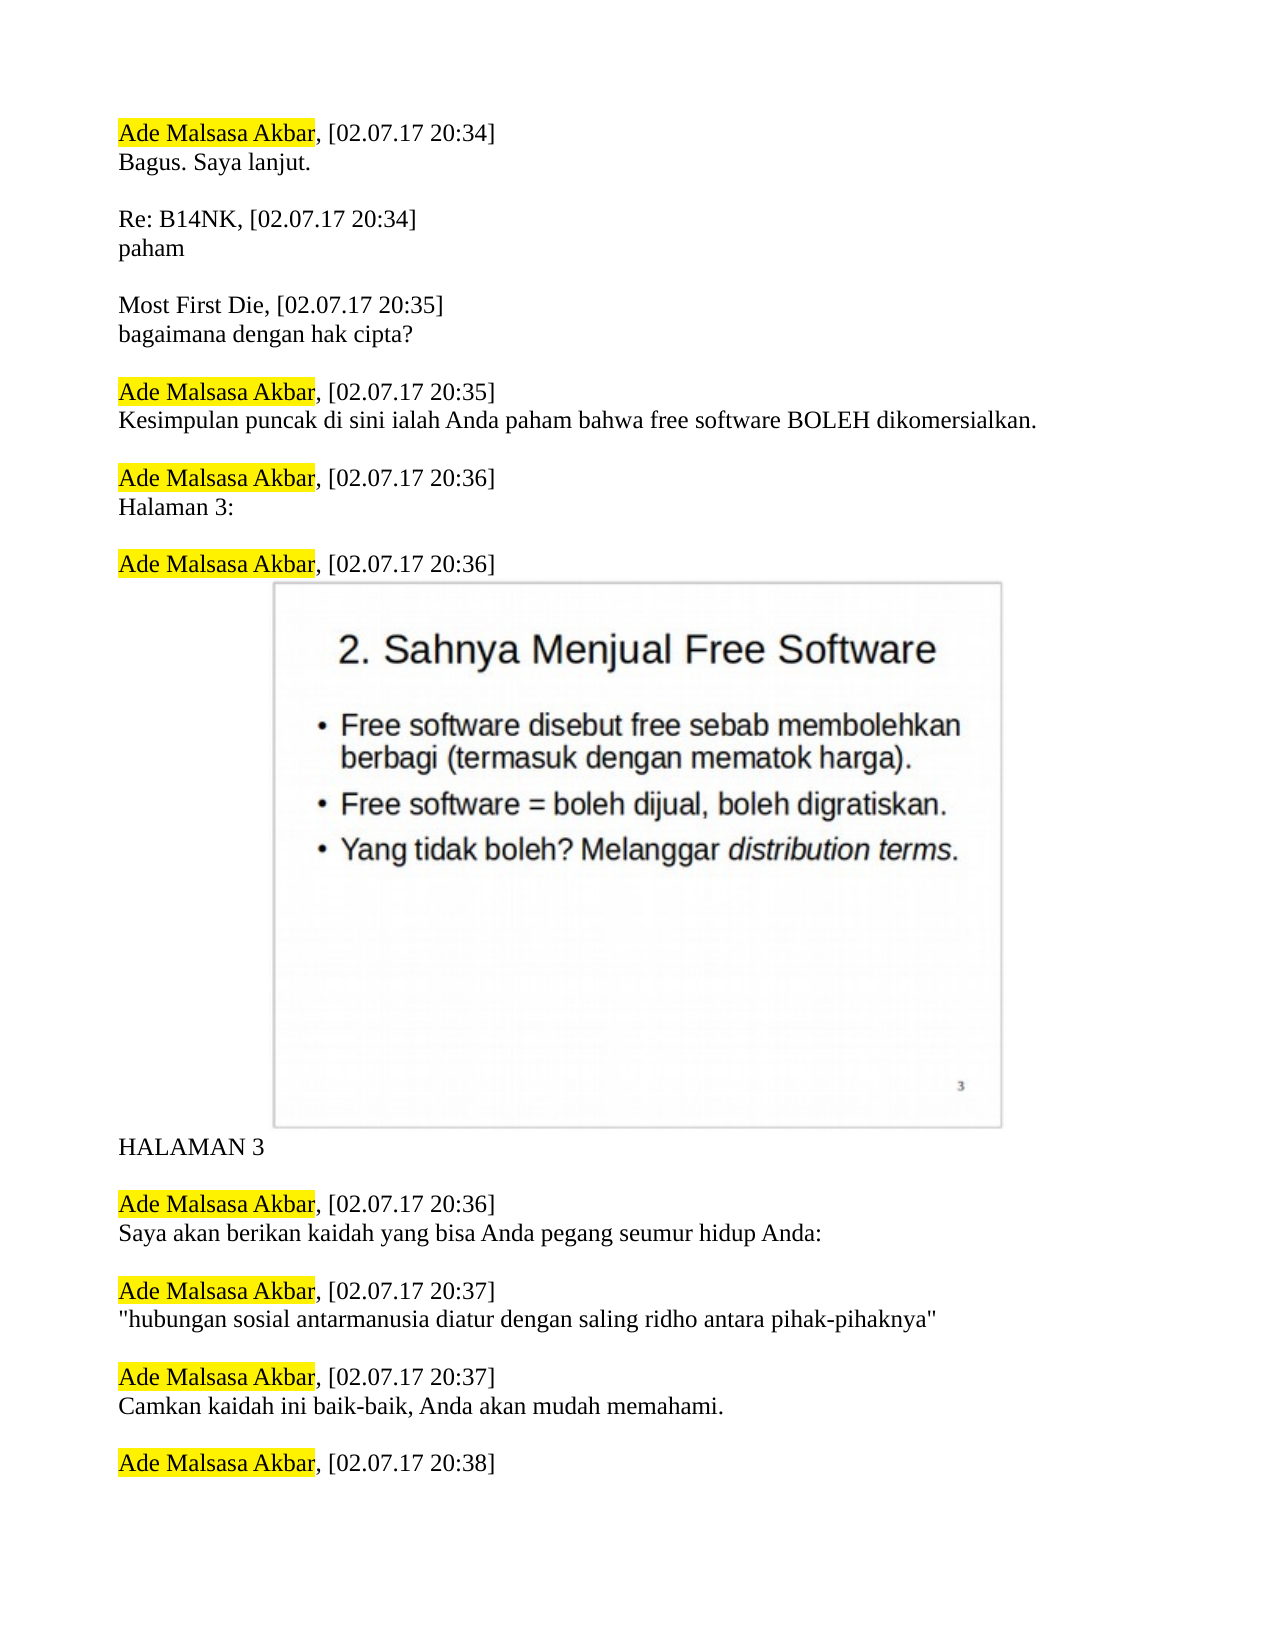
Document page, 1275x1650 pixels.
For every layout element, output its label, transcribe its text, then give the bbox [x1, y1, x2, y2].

text paham [118, 233, 1157, 262]
text Bagus. Saya lanjut. [118, 147, 1157, 176]
picture [268, 578, 1007, 1132]
text bagaimana dengan hak cipta? [118, 319, 1157, 348]
text Ade Malsasa Akbar, [02.07.17 20:34] [118, 118, 1157, 147]
text Ade Malsasa Akbar, [02.07.17 20:35] [118, 377, 1157, 406]
text Kesimpulan puncak di sini ialah Anda paham bahwa free software BOLEH dikomersialkan. [118, 406, 1157, 434]
text Ade Malsasa Akbar, [02.07.17 20:38] [118, 1448, 1157, 1477]
text "hubungan sosial antarmanusia diatur dengan saling ridho antara pihak-pihaknya" [118, 1304, 1157, 1333]
text Saya akan berikan kaidah yang bisa Anda pegang seumur hidup Anda: [118, 1218, 1157, 1247]
text Halaman 3: [118, 492, 1157, 521]
text Ade Malsasa Akbar, [02.07.17 20:36] [118, 1189, 1157, 1218]
text Ade Malsasa Akbar, [02.07.17 20:37] [118, 1362, 1157, 1391]
text Ade Malsasa Akbar, [02.07.17 20:36] [118, 549, 1157, 578]
text Ade Malsasa Akbar, [02.07.17 20:36] [118, 463, 1157, 492]
text Re: B14NK, [02.07.17 20:34] [118, 204, 1157, 233]
text Camkan kaidah ini baik-baik, Anda akan mudah memahami. [118, 1391, 1157, 1419]
text Most First Die, [02.07.17 20:35] [118, 291, 1157, 319]
text Ade Malsasa Akbar, [02.07.17 20:37] [118, 1276, 1157, 1304]
text HALAMAN 3 [118, 578, 1157, 1161]
